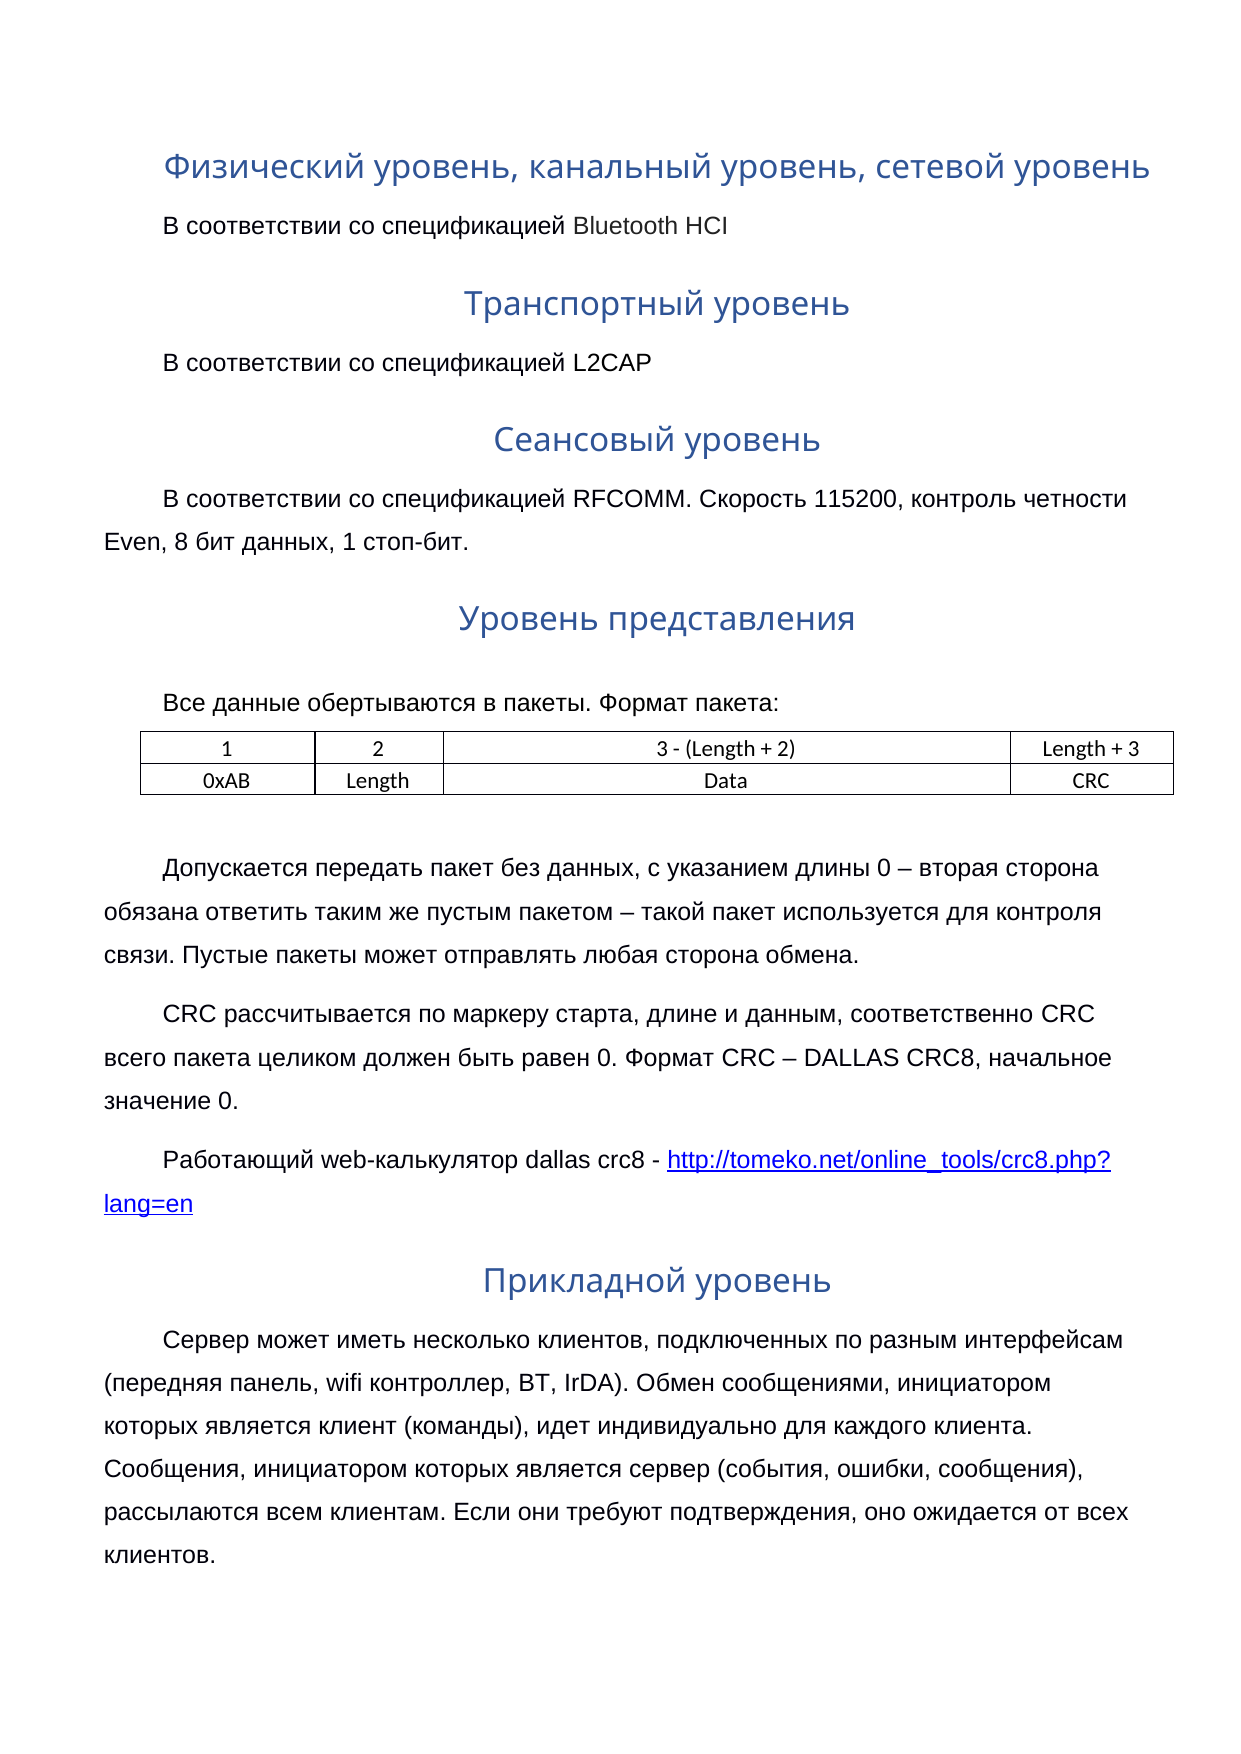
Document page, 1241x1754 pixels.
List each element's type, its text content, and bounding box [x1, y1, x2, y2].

text CRC рассчитывается по маркеру старта, длине и данным, соответственно CRC всего пакета целиком должен быть равен 0. Формат CRC – DALLAS CRC8, начальное значение 0. [103, 999, 1152, 1114]
subtitle Транспортный уровень [103, 279, 1152, 325]
table_header 3 - (Length + 2) [444, 732, 1010, 762]
text В соответствии со спецификацией Bluetooth HCI [103, 211, 1152, 240]
table_header 1 [141, 732, 314, 762]
text В соответствии со спецификацией L2CAP [103, 347, 1152, 376]
table_cell Data [444, 764, 1010, 794]
table_header 2 [316, 732, 443, 762]
subtitle Физический уровень, канальный уровень, сетевой уровень [103, 143, 1152, 188]
subtitle Уровень представления [103, 595, 1152, 640]
text Допускается передать пакет без данных, с указанием длины 0 – вторая сторона обязана ответить таким же пустым пакетом – такой пакет используется для контроля связи. Пустые пакеты может отправлять любая сторона обмена. [103, 853, 1152, 968]
text Сервер может иметь несколько клиентов, подключенных по разным интерфейсам (передняя панель, wifi контроллер, BT, IrDA). Обмен сообщениями, инициатором которых является клиент (команды), идет индивидуально для каждого клиента. Сообщения, инициатором которых является сервер (события, ошибки, сообщения), рассылаются всем клиентам. Если они требуют подтверждения, оно ожидается от всех клиентов. [103, 1325, 1152, 1569]
table_cell CRC [1011, 764, 1173, 794]
subtitle Сеансовый уровень [103, 416, 1152, 461]
subtitle Все данные обертываются в пакеты. Формат пакета: [103, 688, 1152, 717]
subtitle Прикладной уровень [103, 1257, 1152, 1302]
text В соответствии со спецификацией RFCOMM. Скорость 115200, контроль четности Even, 8 бит данных, 1 стоп-бит. [103, 484, 1152, 556]
table_cell 0xAB [141, 764, 314, 794]
text Работающий web-калькулятор dallas crc8 - http://tomeko.net/online_tools/crc8.php?lang=en [103, 1146, 1152, 1217]
table_header Length + 3 [1011, 732, 1173, 762]
table_cell Length [316, 764, 443, 794]
